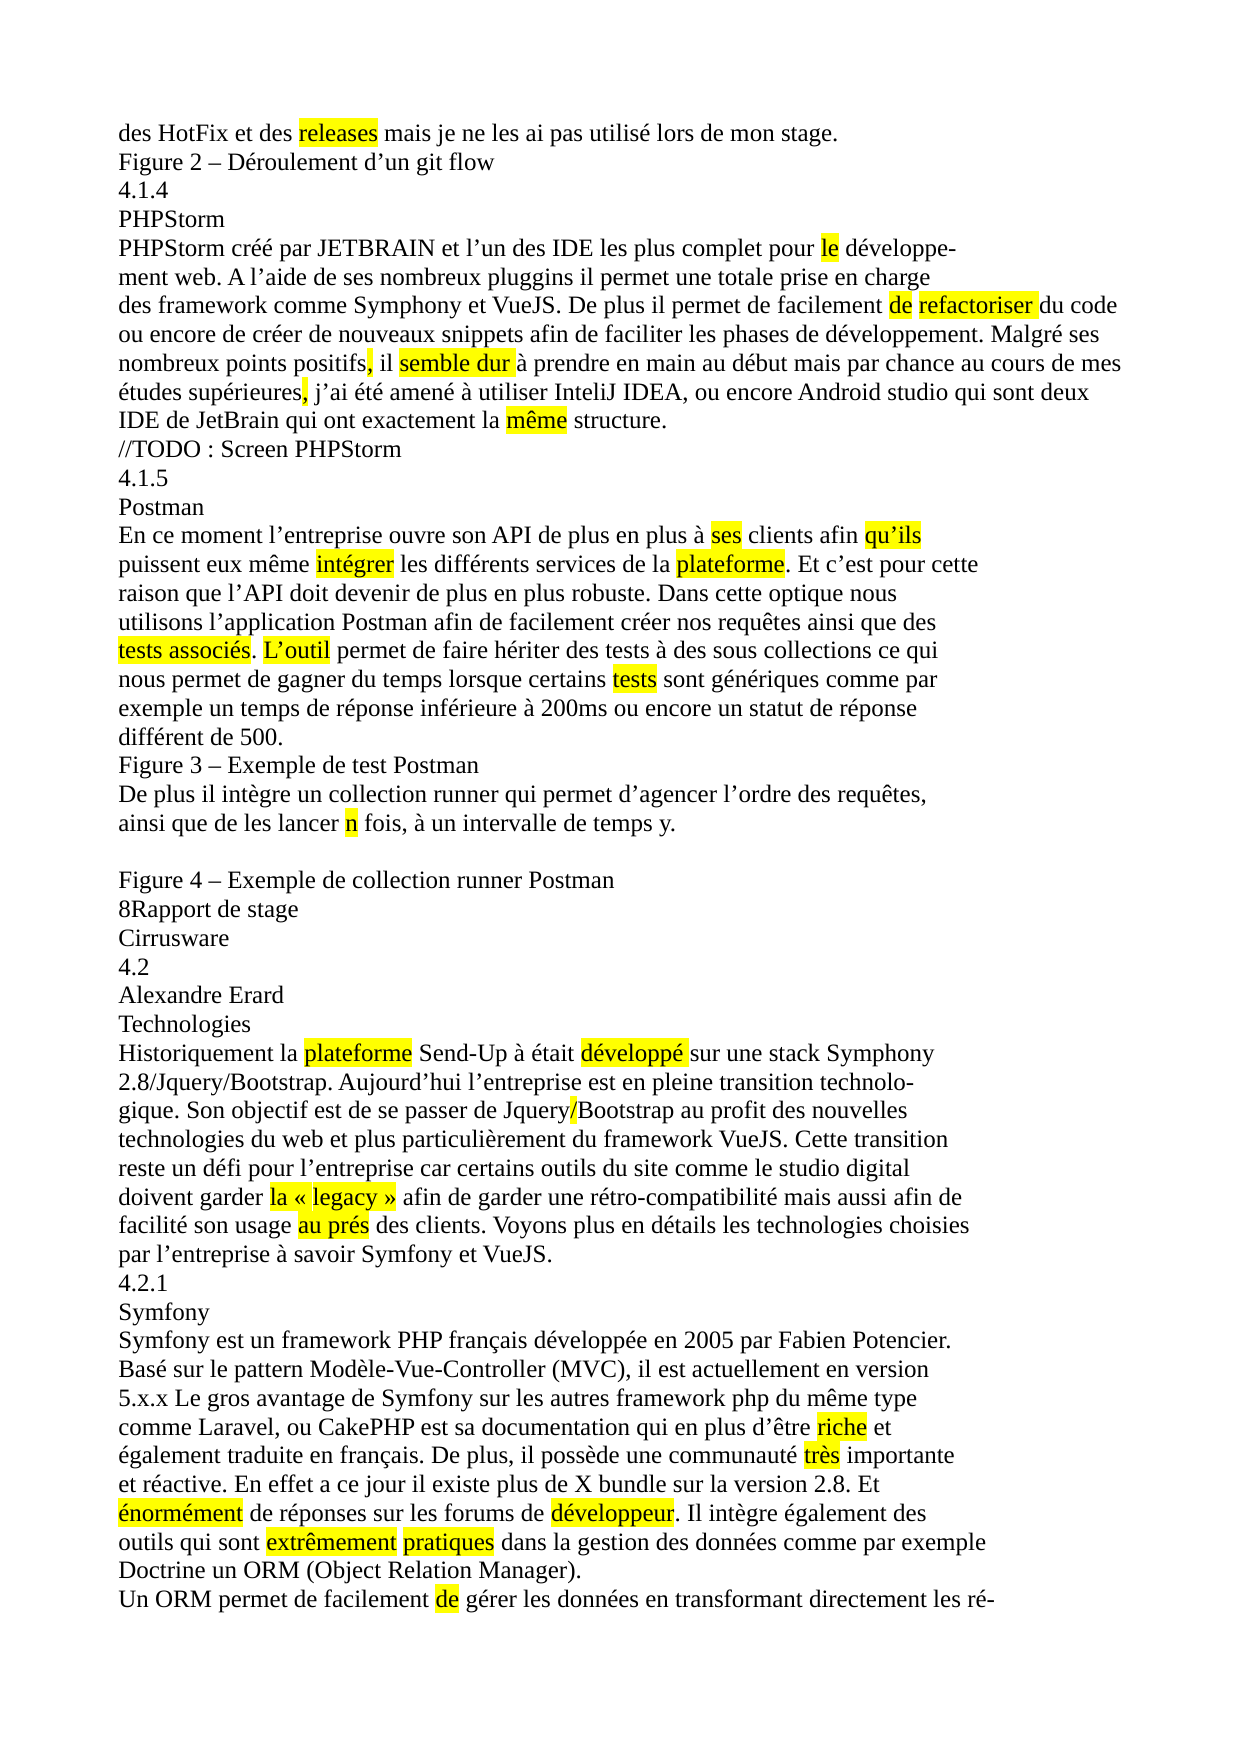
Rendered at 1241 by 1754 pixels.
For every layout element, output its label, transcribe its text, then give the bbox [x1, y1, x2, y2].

text 4.2.1 [118, 1268, 1122, 1297]
text nous permet de gagner du temps lorsque certains tests sont génériques comme par [118, 664, 1122, 693]
text Symfony [118, 1297, 1122, 1326]
text ment web. A l’aide de ses nombreux pluggins il permet une totale prise en charge [118, 262, 1122, 291]
text 4.2 [118, 952, 1122, 981]
text exemple un temps de réponse inférieure à 200ms ou encore un statut de réponse [118, 693, 1122, 722]
text Figure 2 – Déroulement d’un git flow [118, 147, 1122, 176]
text Symfony est un framework PHP français développée en 2005 par Fabien Potencier. [118, 1326, 1122, 1354]
text 4.1.5 [118, 463, 1122, 492]
text ainsi que de les lancer n fois, à un intervalle de temps y. [118, 808, 1122, 837]
text Cirrusware [118, 923, 1122, 952]
text Basé sur le pattern Modèle-Vue-Controller (MVC), il est actuellement en version [118, 1354, 1122, 1383]
text En ce moment l’entreprise ouvre son API de plus en plus à ses clients afin qu’ils [118, 521, 1122, 549]
text et réactive. En effet a ce jour il existe plus de X bundle sur la version 2.8. Et [118, 1469, 1122, 1498]
text Doctrine un ORM (Object Relation Manager). [118, 1556, 1122, 1584]
text Historiquement la plateforme Send-Up à était développé sur une stack Symphony [118, 1038, 1122, 1067]
text Alexandre Erard [118, 981, 1122, 1009]
text Un ORM permet de facilement de gérer les données en transformant directement les ré- [118, 1584, 1122, 1613]
text 4.1.4 [118, 176, 1122, 204]
text 5.x.x Le gros avantage de Symfony sur les autres framework php du même type [118, 1383, 1122, 1412]
text énormément de réponses sur les forums de développeur. Il intègre également des [118, 1498, 1122, 1527]
text 2.8/Jquery/Bootstrap. Aujourd’hui l’entreprise est en pleine transition technolo- [118, 1067, 1122, 1096]
text PHPStorm créé par JETBRAIN et l’un des IDE les plus complet pour le développe- [118, 233, 1122, 262]
text comme Laravel, ou CakePHP est sa documentation qui en plus d’être riche et [118, 1412, 1122, 1441]
text De plus il intègre un collection runner qui permet d’agencer l’ordre des requêtes, [118, 779, 1122, 808]
text par l’entreprise à savoir Symfony et VueJS. [118, 1239, 1122, 1268]
text Figure 3 – Exemple de test Postman [118, 751, 1122, 779]
text tests associés. L’outil permet de faire hériter des tests à des sous collections ce qui [118, 636, 1122, 664]
text 8Rapport de stage [118, 894, 1122, 923]
text //TODO : Screen PHPStorm [118, 434, 1122, 463]
text raison que l’API doit devenir de plus en plus robuste. Dans cette optique nous [118, 578, 1122, 607]
text Technologies [118, 1009, 1122, 1038]
text gique. Son objectif est de se passer de Jquery/Bootstrap au profit des nouvelles [118, 1096, 1122, 1124]
text des framework comme Symphony et VueJS. De plus il permet de facilement de refactoriser du code ou encore de créer de nouveaux snippets afin de faciliter les phases de développement. Malgré ses nombreux points positifs, il semble dur à prendre en main au début mais par chance au cours de mes études supérieures, j’ai été amené à utiliser InteliJ IDEA, ou encore Android studio qui sont deux IDE de JetBrain qui ont exactement la même structure. [118, 291, 1122, 434]
text utilisons l’application Postman afin de facilement créer nos requêtes ainsi que des [118, 607, 1122, 636]
text des HotFix et des releases mais je ne les ai pas utilisé lors de mon stage. [118, 118, 1122, 147]
text outils qui sont extrêmement pratiques dans la gestion des données comme par exemple [118, 1527, 1122, 1556]
text différent de 500. [118, 722, 1122, 751]
text Figure 4 – Exemple de collection runner Postman [118, 866, 1122, 894]
text reste un défi pour l’entreprise car certains outils du site comme le studio digital [118, 1153, 1122, 1182]
text PHPStorm [118, 204, 1122, 233]
text puissent eux même intégrer les différents services de la plateforme. Et c’est pour cette [118, 549, 1122, 578]
text technologies du web et plus particulièrement du framework VueJS. Cette transition [118, 1124, 1122, 1153]
text facilité son usage au prés des clients. Voyons plus en détails les technologies choisies [118, 1211, 1122, 1239]
text Postman [118, 492, 1122, 521]
text également traduite en français. De plus, il possède une communauté très importante [118, 1441, 1122, 1469]
text doivent garder la « legacy » afin de garder une rétro-compatibilité mais aussi afin de [118, 1182, 1122, 1211]
